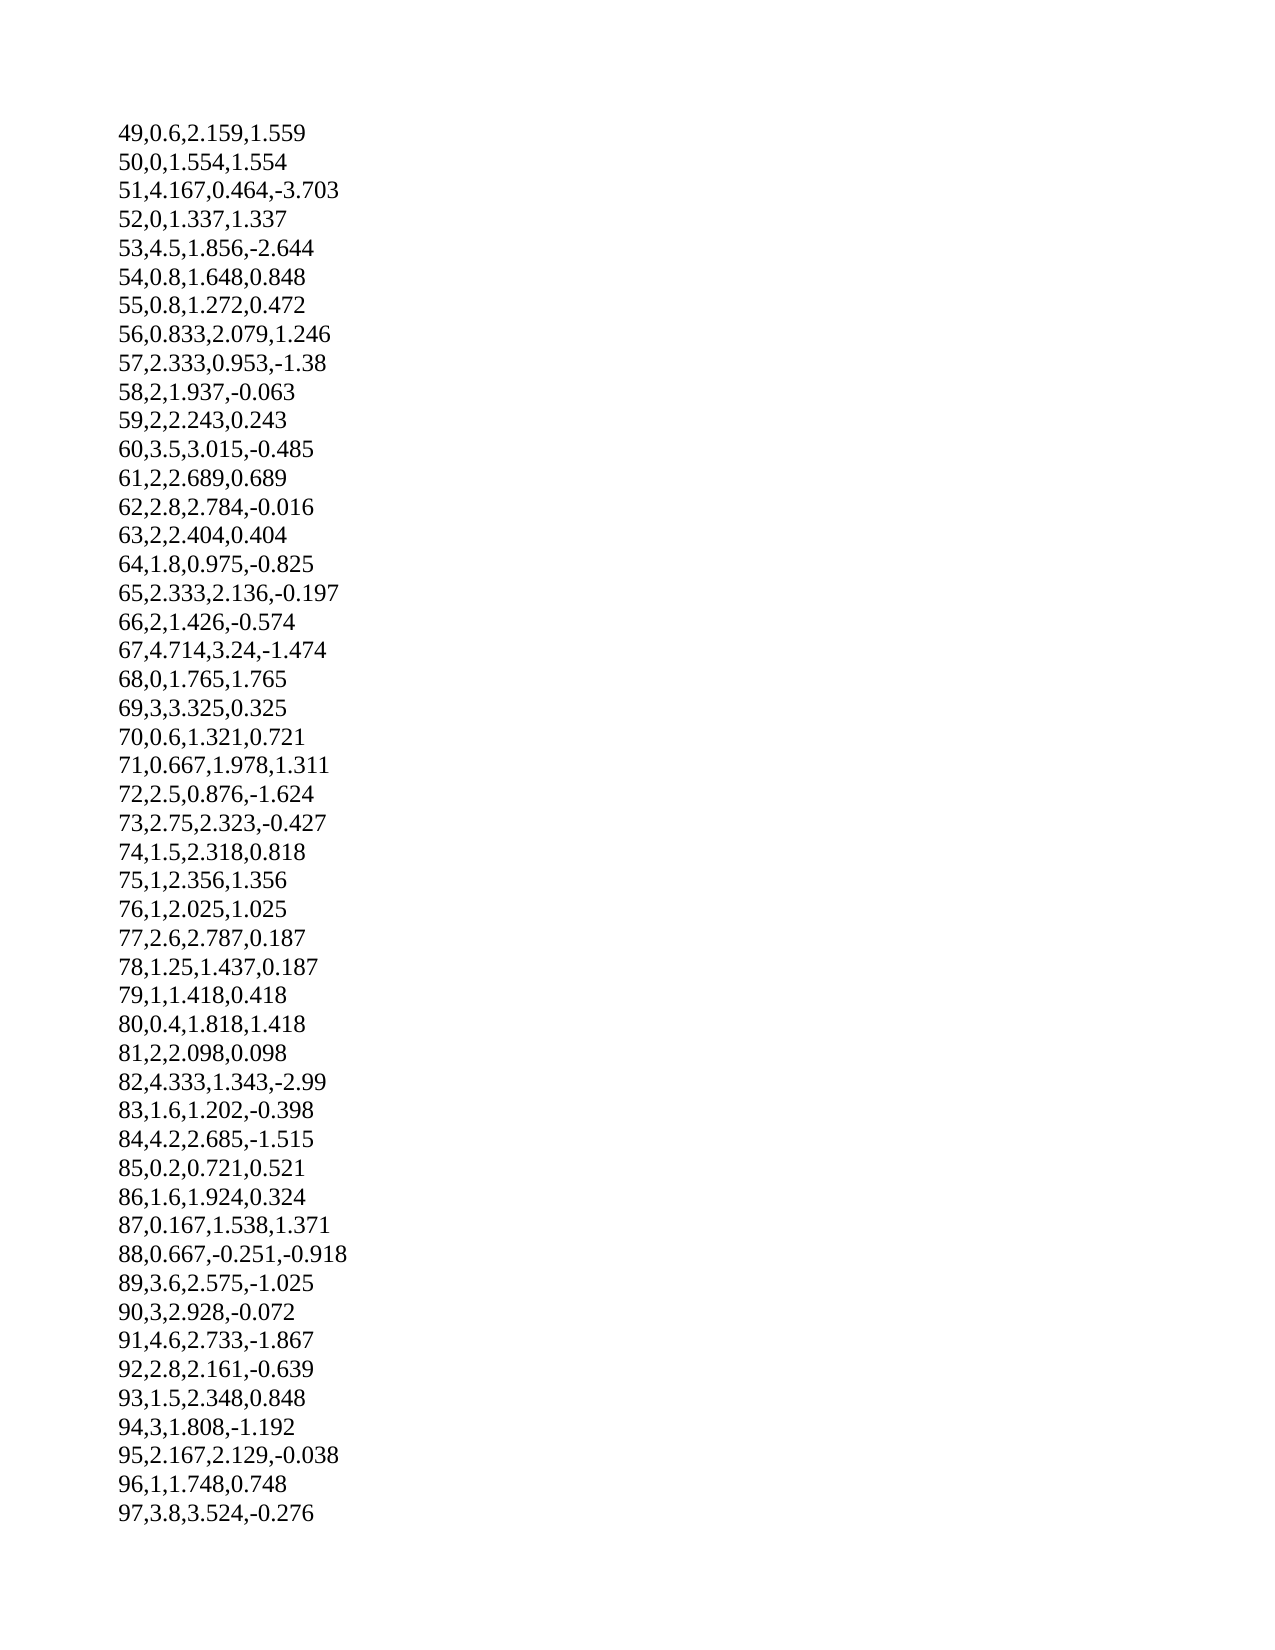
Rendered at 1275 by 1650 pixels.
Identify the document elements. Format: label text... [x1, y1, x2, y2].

text 79,1,1.418,0.418 [118, 981, 1157, 1009]
text 73,2.75,2.323,-0.427 [118, 808, 1157, 837]
text 61,2,2.689,0.689 [118, 463, 1157, 492]
text 74,1.5,2.318,0.818 [118, 837, 1157, 866]
text 72,2.5,0.876,-1.624 [118, 779, 1157, 808]
text 59,2,2.243,0.243 [118, 406, 1157, 434]
text 84,4.2,2.685,-1.515 [118, 1124, 1157, 1153]
text 83,1.6,1.202,-0.398 [118, 1096, 1157, 1124]
text 87,0.167,1.538,1.371 [118, 1211, 1157, 1239]
text 57,2.333,0.953,-1.38 [118, 348, 1157, 377]
text 77,2.6,2.787,0.187 [118, 923, 1157, 952]
text 64,1.8,0.975,-0.825 [118, 549, 1157, 578]
text 50,0,1.554,1.554 [118, 147, 1157, 176]
text 94,3,1.808,-1.192 [118, 1412, 1157, 1441]
text 56,0.833,2.079,1.246 [118, 319, 1157, 348]
text 54,0.8,1.648,0.848 [118, 262, 1157, 291]
text 92,2.8,2.161,-0.639 [118, 1354, 1157, 1383]
text 76,1,2.025,1.025 [118, 894, 1157, 923]
text 90,3,2.928,-0.072 [118, 1297, 1157, 1326]
text 93,1.5,2.348,0.848 [118, 1383, 1157, 1412]
text 86,1.6,1.924,0.324 [118, 1182, 1157, 1211]
text 95,2.167,2.129,-0.038 [118, 1441, 1157, 1469]
text 60,3.5,3.015,-0.485 [118, 434, 1157, 463]
text 66,2,1.426,-0.574 [118, 607, 1157, 636]
text 51,4.167,0.464,-3.703 [118, 176, 1157, 204]
text 96,1,1.748,0.748 [118, 1469, 1157, 1498]
text 88,0.667,-0.251,-0.918 [118, 1239, 1157, 1268]
text 85,0.2,0.721,0.521 [118, 1153, 1157, 1182]
text 78,1.25,1.437,0.187 [118, 952, 1157, 981]
text 53,4.5,1.856,-2.644 [118, 233, 1157, 262]
text 75,1,2.356,1.356 [118, 866, 1157, 894]
text 67,4.714,3.24,-1.474 [118, 636, 1157, 664]
text 91,4.6,2.733,-1.867 [118, 1326, 1157, 1354]
text 89,3.6,2.575,-1.025 [118, 1268, 1157, 1297]
text 55,0.8,1.272,0.472 [118, 291, 1157, 319]
text 52,0,1.337,1.337 [118, 204, 1157, 233]
text 69,3,3.325,0.325 [118, 693, 1157, 722]
text 49,0.6,2.159,1.559 [118, 118, 1157, 147]
text 80,0.4,1.818,1.418 [118, 1009, 1157, 1038]
text 70,0.6,1.321,0.721 [118, 722, 1157, 751]
text 62,2.8,2.784,-0.016 [118, 492, 1157, 521]
text 58,2,1.937,-0.063 [118, 377, 1157, 406]
text 65,2.333,2.136,-0.197 [118, 578, 1157, 607]
text 68,0,1.765,1.765 [118, 664, 1157, 693]
text 71,0.667,1.978,1.311 [118, 751, 1157, 779]
text 97,3.8,3.524,-0.276 [118, 1498, 1157, 1527]
text 82,4.333,1.343,-2.99 [118, 1067, 1157, 1096]
text 81,2,2.098,0.098 [118, 1038, 1157, 1067]
text 63,2,2.404,0.404 [118, 521, 1157, 549]
